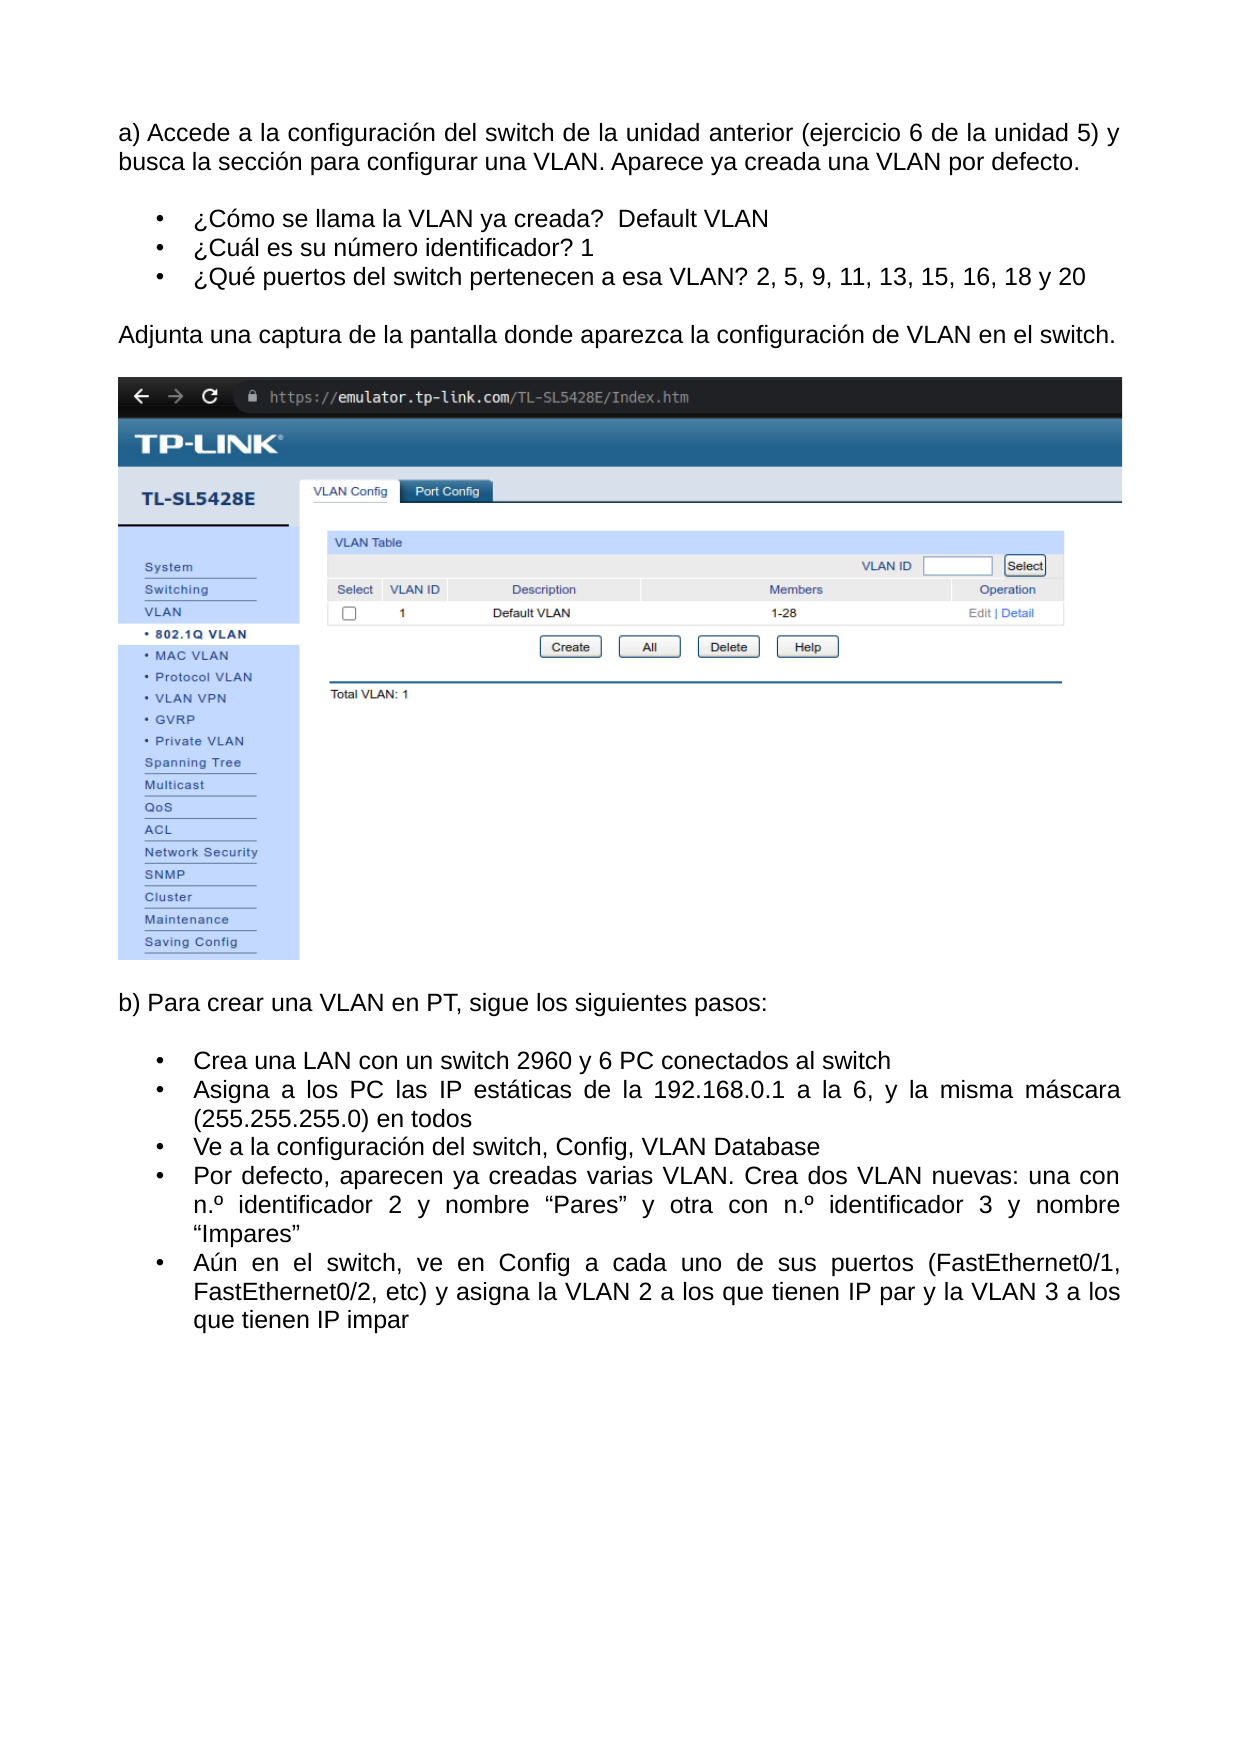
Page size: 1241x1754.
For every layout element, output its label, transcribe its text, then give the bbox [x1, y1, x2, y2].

list ¿Qué puertos del switch pertenecen a esa VLAN? 2, 5, 9, 11, 13, 15, 16, 18 y 20 [156, 262, 1122, 291]
list Crea una LAN con un switch 2960 y 6 PC conectados al switch [156, 1046, 1122, 1075]
list Asigna a los PC las IP estáticas de la 192.168.0.1 a la 6, y la misma máscara (255.255.255.0) en todos [156, 1075, 1122, 1132]
list ¿Cómo se llama la VLAN ya creada? Default VLAN [156, 204, 1122, 233]
list ¿Cuál es su número identificador? 1 [156, 233, 1122, 262]
text a) Accede a la configuración del switch de la unidad anterior (ejercicio 6 de la unidad 5) y busca la sección para configurar una VLAN. Aparece ya creada una VLAN por defecto. [118, 118, 1122, 176]
list Por defecto, aparecen ya creadas varias VLAN. Crea dos VLAN nuevas: una con n.º identificador 2 y nombre “Pares” y otra con n.º identificador 3 y nombre “Impares” [156, 1161, 1122, 1248]
list Aún en el switch, ve en Config a cada uno de sus puertos (FastEthernet0/1, FastEthernet0/2, etc) y asigna la VLAN 2 a los que tienen IP par y la VLAN 3 a los que tienen IP impar [156, 1248, 1122, 1334]
text Adjunta una captura de la pantalla donde aparezca la configuración de VLAN en el switch. [118, 320, 1122, 348]
picture [118, 377, 1123, 960]
text b) Para crear una VLAN en PT, sigue los siguientes pasos: [118, 988, 1122, 1017]
list Ve a la configuración del switch, Config, VLAN Database [156, 1132, 1122, 1161]
